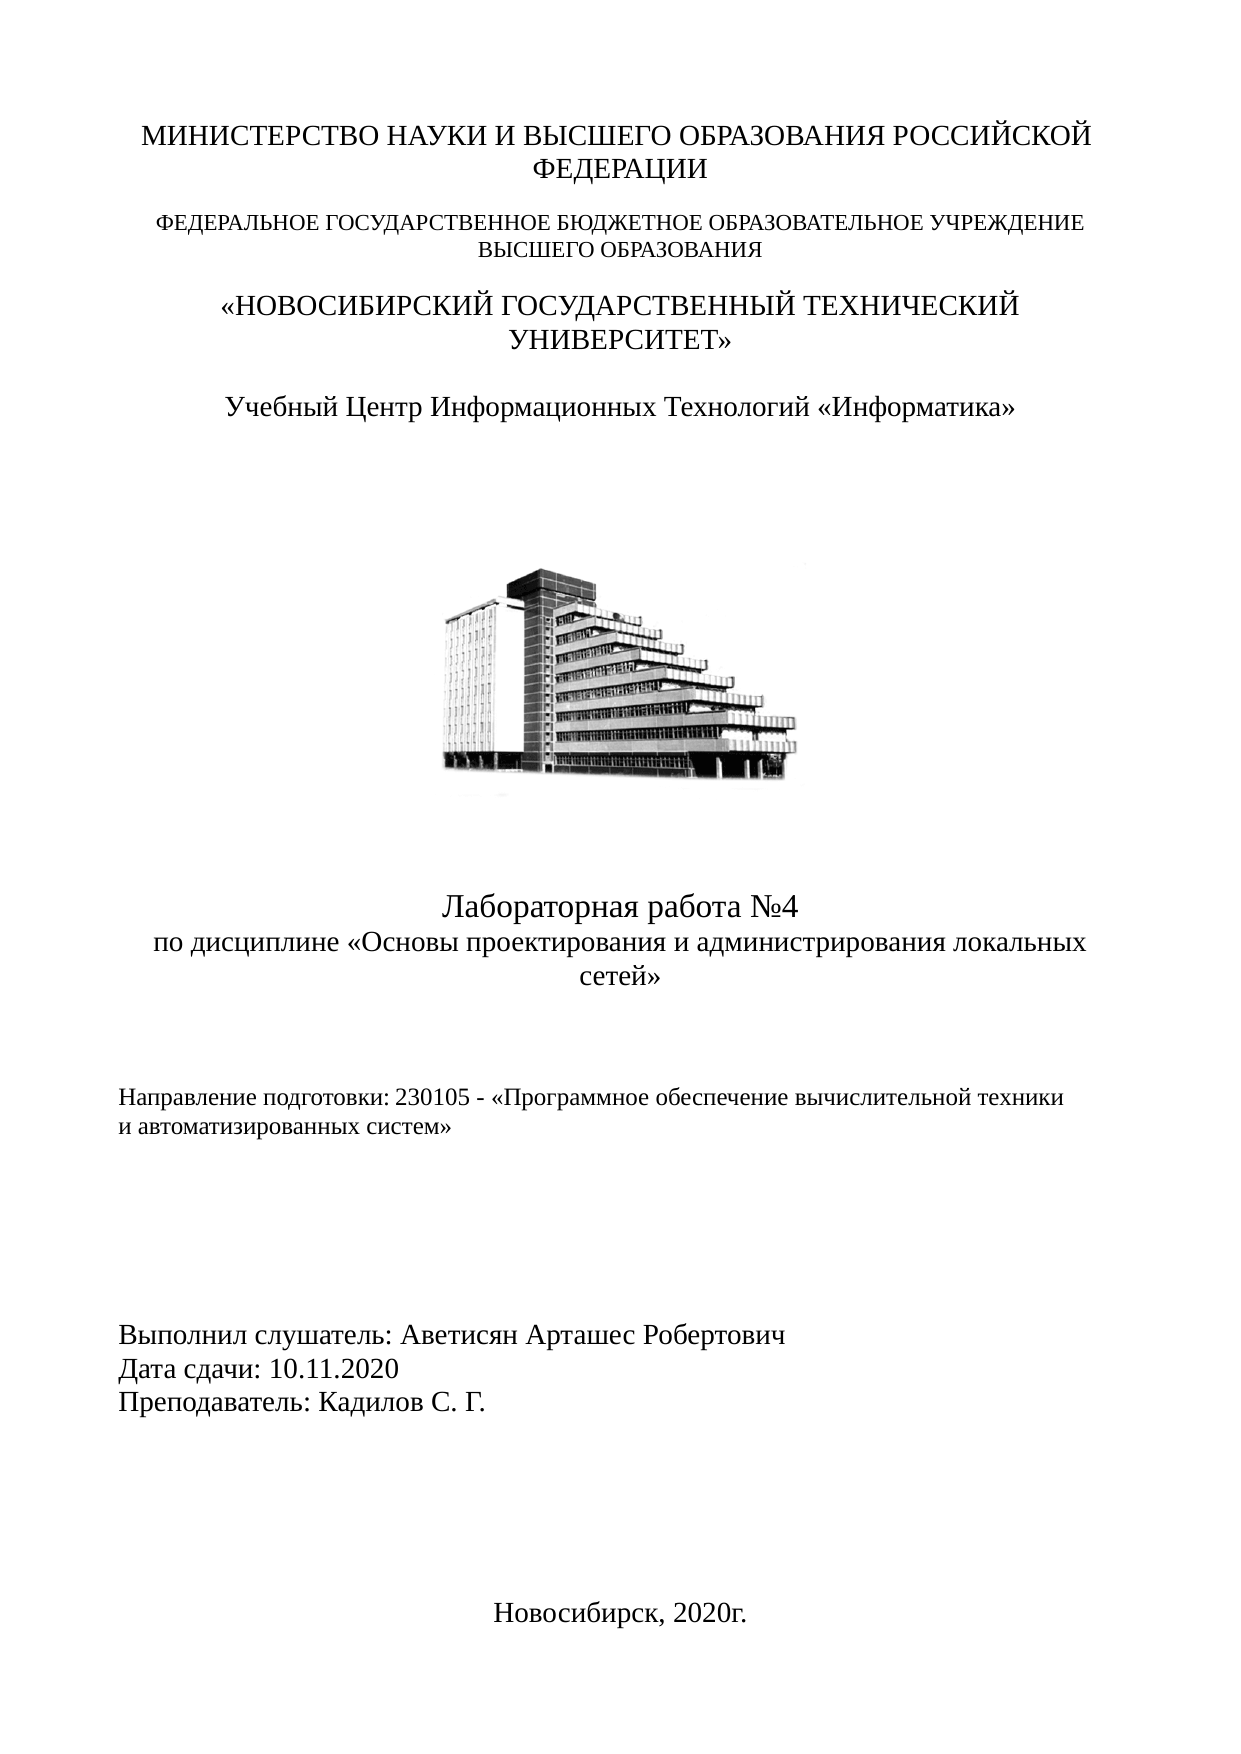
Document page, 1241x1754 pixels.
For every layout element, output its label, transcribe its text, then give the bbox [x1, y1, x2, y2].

text и автоматизированных систем» [118, 1111, 1122, 1140]
text Преподаватель: Кадилов С. Г. [118, 1384, 1122, 1418]
text Учебный Центр Информационных Технологий «Информатика» [118, 389, 1122, 422]
text «НОВОСИБИРСКИЙ ГОСУДАРСТВЕННЫЙ ТЕХНИЧЕСКИЙ УНИВЕРСИТЕТ» [118, 288, 1122, 355]
text МИНИСТЕРСТВО НАУКИ И ВЫСШЕГО ОБРАЗОВАНИЯ РОССИЙСКОЙ [118, 118, 1122, 152]
text Выполнил слушатель: Аветисян Арташес Робертович [118, 1317, 1122, 1351]
picture [433, 551, 807, 800]
text Лабораторная работа №4 [118, 886, 1122, 924]
text ВЫСШЕГО ОБРАЗОВАНИЯ [118, 236, 1122, 262]
text Новосибирск, 2020г. [118, 1595, 1122, 1629]
text Направление подготовки: 230105 - «Программное обеспечение вычислительной техники [118, 1082, 1122, 1111]
text ФЕДЕРАЦИИ [118, 152, 1122, 185]
text Дата сдачи: 10.11.2020 [118, 1351, 1122, 1384]
text ФЕДЕРАЛЬНОЕ ГОСУДАРСТВЕННОЕ БЮДЖЕТНОЕ ОБРАЗОВАТЕЛЬНОЕ УЧРЕЖДЕНИЕ [118, 209, 1122, 236]
text по дисциплине «Основы проектирования и администрирования локальных сетей» [118, 924, 1122, 991]
